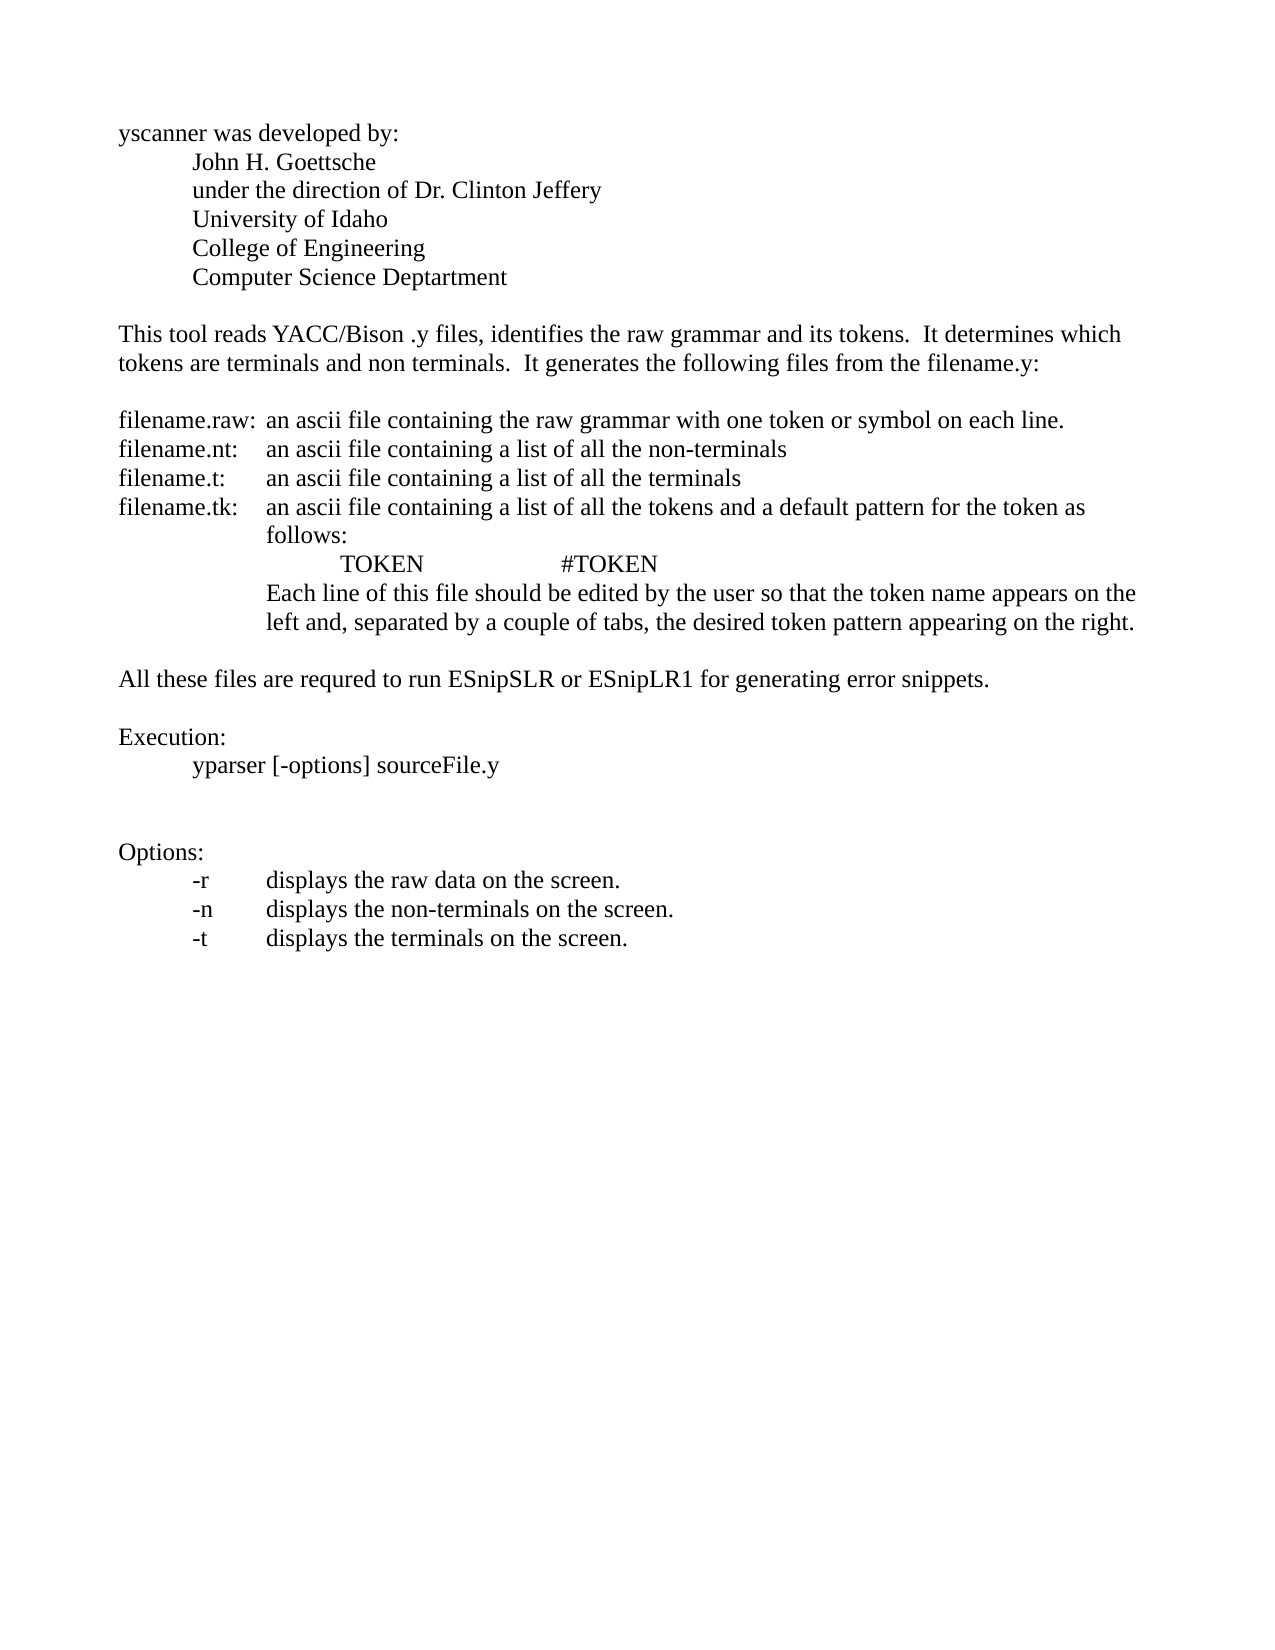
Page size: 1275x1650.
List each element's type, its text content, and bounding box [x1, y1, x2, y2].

text All these files are requred to run ESnipSLR or ESnipLR1 for generating error snippets. [118, 664, 1157, 693]
text yparser [-options] sourceFile.y [118, 751, 1157, 779]
text University of Idaho [118, 204, 1157, 233]
text -t displays the terminals on the screen. [118, 923, 1157, 952]
text yscanner was developed by: [118, 118, 1157, 147]
text This tool reads YACC/Bison .y files, identifies the raw grammar and its tokens. It determines which tokens are terminals and non terminals. It generates the following files from the filename.y: [118, 319, 1157, 377]
text College of Engineering [118, 233, 1157, 262]
text -r displays the raw data on the screen. [118, 866, 1157, 894]
text TOKEN #TOKEN [118, 549, 1157, 578]
text John H. Goettsche [118, 147, 1157, 176]
text Execution: [118, 722, 1157, 751]
text filename.raw: an ascii file containing the raw grammar with one token or symbol on each line. [118, 406, 1157, 434]
text under the direction of Dr. Clinton Jeffery [118, 176, 1157, 204]
text Options: [118, 837, 1157, 866]
text filename.tk: an ascii file containing a list of all the tokens and a default pattern for the token as follows: [118, 492, 1157, 549]
text filename.nt: an ascii file containing a list of all the non-terminals [118, 434, 1157, 463]
text filename.t: an ascii file containing a list of all the terminals [118, 463, 1157, 492]
text Computer Science Deptartment [118, 262, 1157, 291]
text Each line of this file should be edited by the user so that the token name appears on the left and, separated by a couple of tabs, the desired token pattern appearing on the right. [118, 578, 1157, 636]
text -n displays the non-terminals on the screen. [118, 894, 1157, 923]
